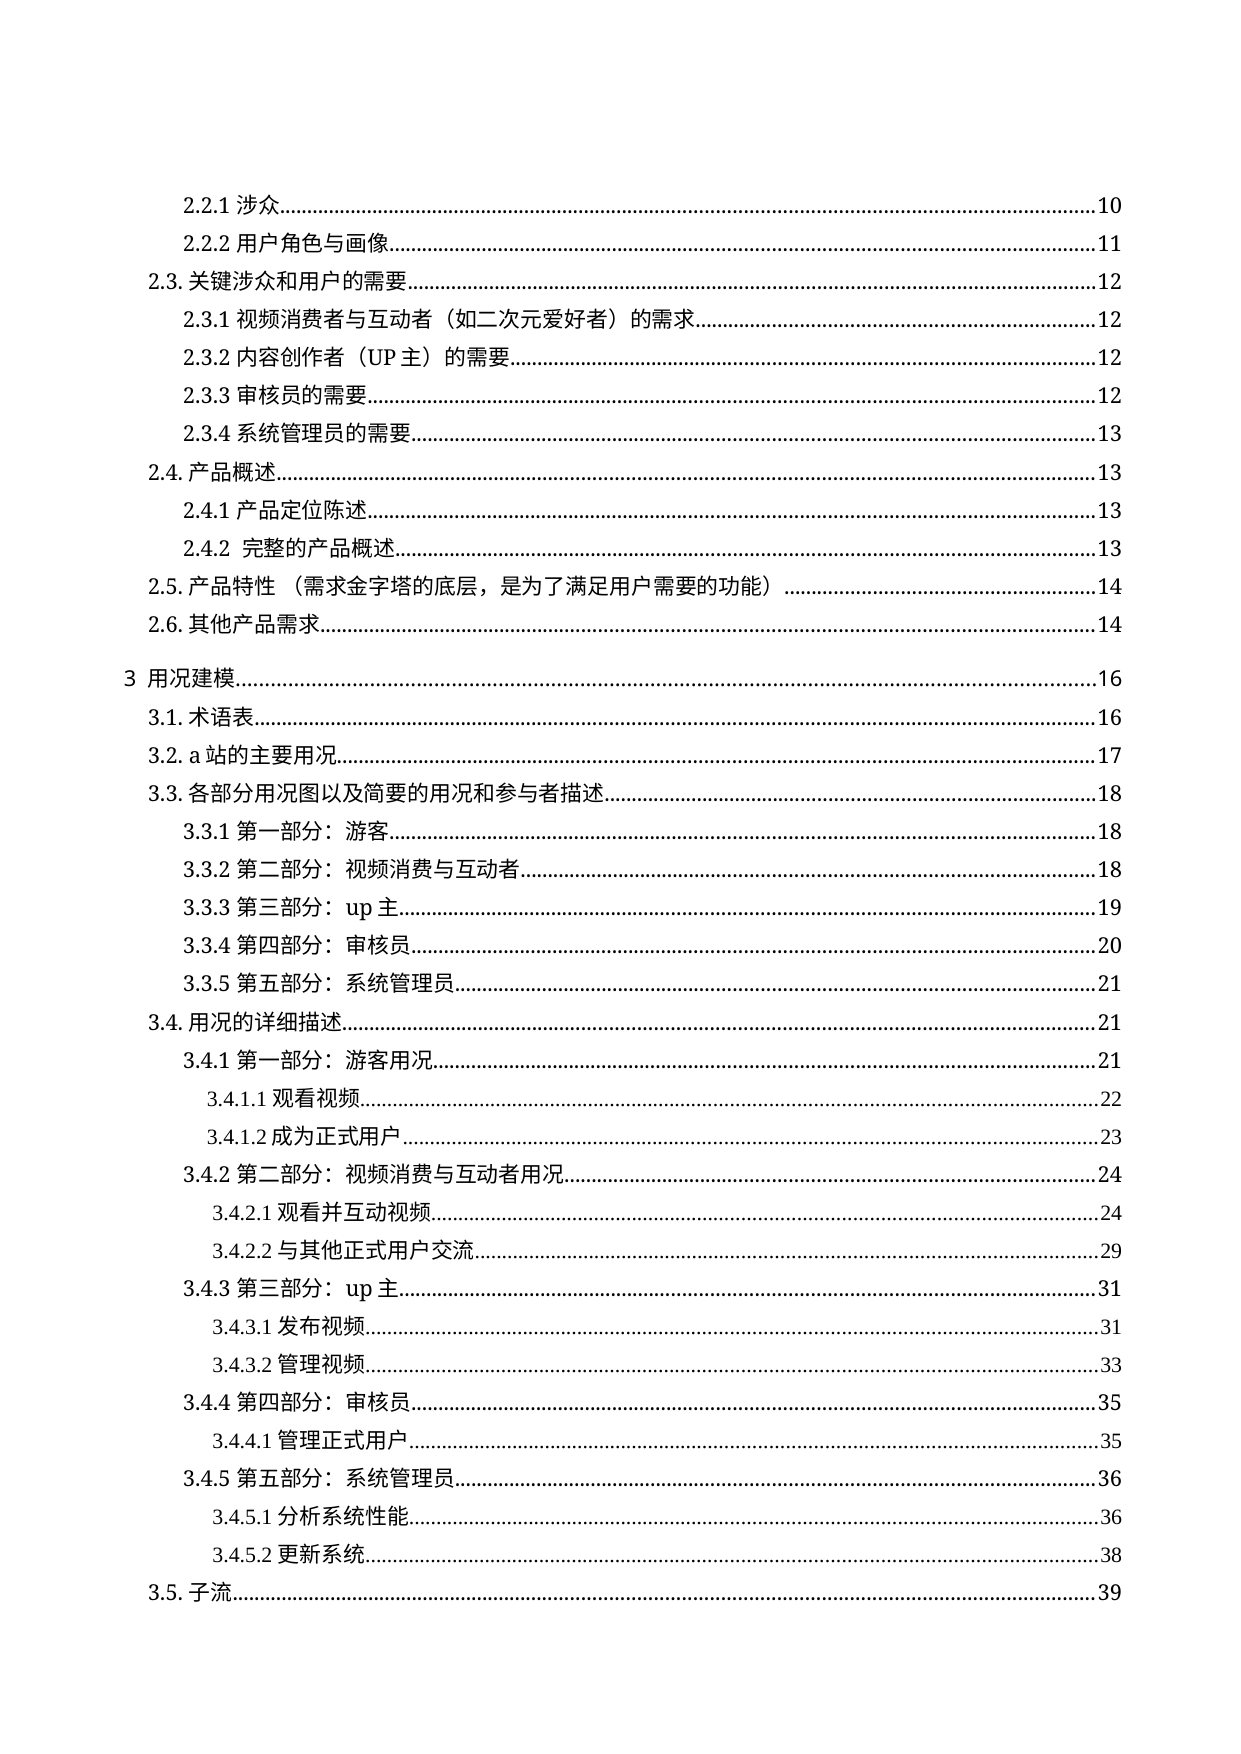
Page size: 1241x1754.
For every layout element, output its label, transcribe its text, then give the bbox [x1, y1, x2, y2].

text 2.6. 其他产品需求 14 [148, 607, 1122, 639]
text 2.3.3 审核员的需要 12 [177, 378, 1122, 410]
text 3.4.4.1 管理正式用户 35 [207, 1423, 1122, 1454]
text 2.3. 关键涉众和用户的需要 12 [148, 264, 1122, 296]
text 3.3.5 第五部分：系统管理员 21 [177, 966, 1122, 998]
text 3.3.3 第三部分：up主 19 [177, 890, 1122, 922]
text 3.4.3.1 发布视频 31 [207, 1309, 1122, 1340]
text 2.2.2 用户角色与画像 11 [177, 226, 1122, 257]
text 3.4.5.2 更新系统 38 [207, 1537, 1122, 1568]
text 3.4. 用况的详细描述 21 [148, 1004, 1122, 1036]
text 3.3.2 第二部分：视频消费与互动者 18 [177, 852, 1122, 884]
text 3.3.4 第四部分：审核员 20 [177, 928, 1122, 960]
text 3.4.1 第一部分：游客用况 21 [177, 1043, 1122, 1074]
text 2.5. 产品特性 （需求金字塔的底层，是为了满足用户需要的功能） 14 [148, 569, 1122, 601]
text 3.4.1.1 观看视频 22 [207, 1081, 1122, 1112]
text 3.4.4 第四部分：审核员 35 [177, 1384, 1122, 1416]
text 3.4.2 第二部分：视频消费与互动者用况 24 [177, 1157, 1122, 1188]
text 3.2. a站的主要用况 17 [148, 738, 1122, 769]
text 2.3.4 系统管理员的需要​​ 13 [177, 416, 1122, 448]
text 2.2.1 涉众 10 [177, 188, 1122, 219]
text 2.4. 产品概述 13 [148, 454, 1122, 486]
text 3.1. 术语表 16 [148, 699, 1122, 731]
text 3.3.1 第一部分：游客 18 [177, 814, 1122, 846]
text 3.4.2.1 观看并互动视频 24 [207, 1195, 1122, 1226]
text 3.4.3.2 管理视频 33 [207, 1347, 1122, 1378]
text 3.4.5 第五部分：系统管理员 36 [177, 1461, 1122, 1492]
text 3.4.3 第三部分：up主 31 [177, 1271, 1122, 1302]
text 2.3.2 内容创作者（UP主）的需要​​ 12 [177, 340, 1122, 372]
text 2.4.2 完整的产品概述 13 [177, 531, 1122, 562]
text 2.3.1 视频消费者与互动者（如二次元爱好者）的需求​​ 12 [177, 302, 1122, 334]
text 3.4.5.1 分析系统性能 36 [207, 1499, 1122, 1530]
text 3.4.1.2成为正式用户 23 [207, 1119, 1122, 1150]
text 3.3. 各部分用况图以及简要的用况和参与者描述 18 [148, 776, 1122, 807]
text 3 用况建模 16 [118, 661, 1122, 693]
text 2.4.1 产品定位陈述 13 [177, 493, 1122, 524]
text 3.5. 子流 39 [148, 1574, 1122, 1606]
text 3.4.2.2 与其他正式用户交流 29 [207, 1233, 1122, 1264]
